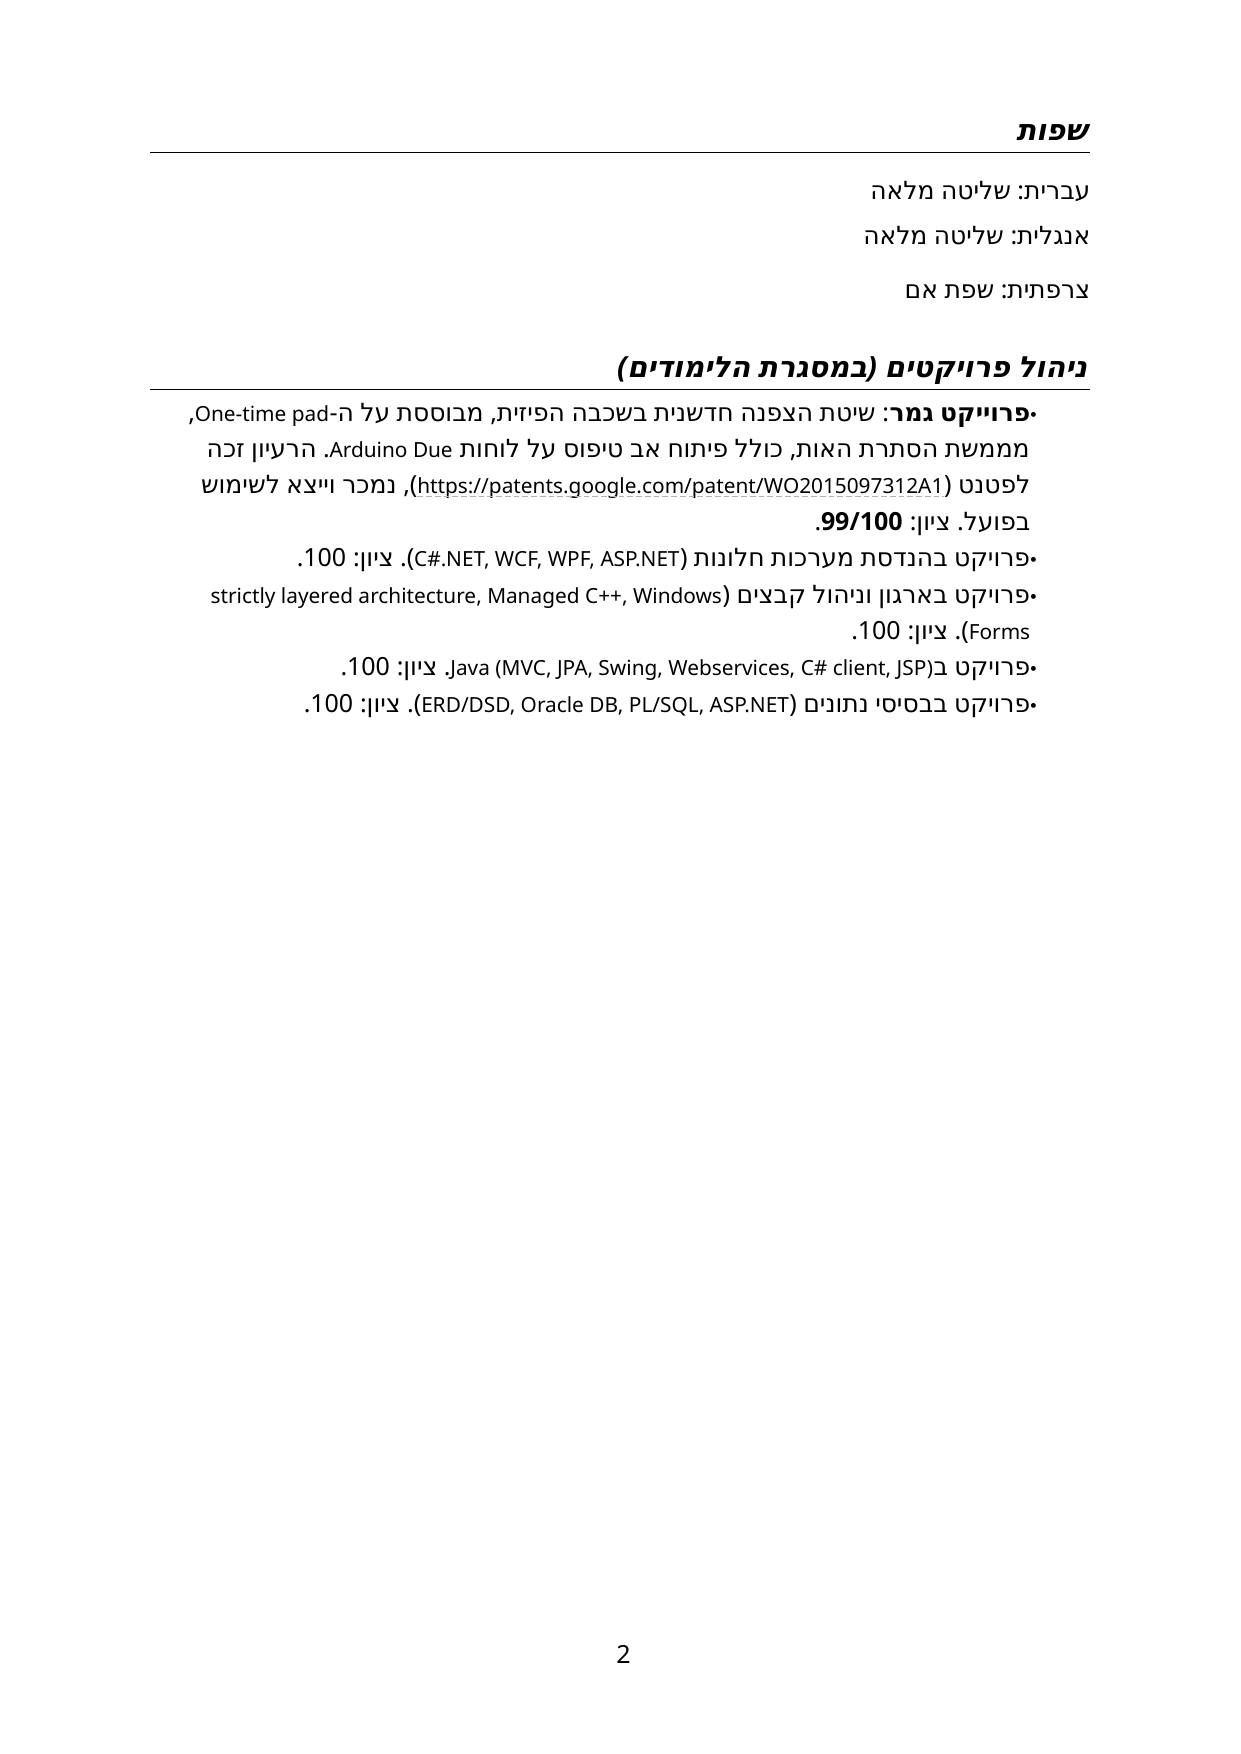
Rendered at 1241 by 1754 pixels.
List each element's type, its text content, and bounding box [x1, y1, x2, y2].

text צרפתית: שפת אם [150, 272, 1090, 306]
list פרויקט בהנדסת מערכות חלונות (C#.NET, WCF, WPF, ASP.NET). ציון: 100. [150, 540, 1090, 574]
subtitle ניהול פרויקטים (במסגרת הלימודים) [150, 343, 1090, 389]
list פרוייקט גמר: שיטת הצפנה חדשנית בשכבה הפיזית, מבוססת על ה-One-time pad, מממשת הסתרת האות, כולל פיתוח אב טיפוס על לוחות Arduino Due. הרעיון זכה לפטנט (https://patents.google.com/patent/WO2015097312A1), נמכר וייצא לשימוש בפועל. ציון: 99/100. [150, 394, 1090, 538]
list פרויקט בJava (MVC, JPA, Swing, Webservices, C# client, JSP). ציון: 100. [150, 649, 1090, 683]
list פרויקט בבסיסי נתונים (ERD/DSD, Oracle DB, PL/SQL, ASP.NET). ציון: 100. [150, 685, 1090, 719]
text עברית: שליטה מלאה [150, 172, 1090, 207]
list פרויקט בארגון וניהול קבצים (strictly layered architecture, Managed C++, Windows Forms). ציון: 100. [150, 576, 1090, 647]
text אנגלית: שליטה מלאה [150, 218, 1090, 252]
subtitle שפות [150, 106, 1090, 152]
